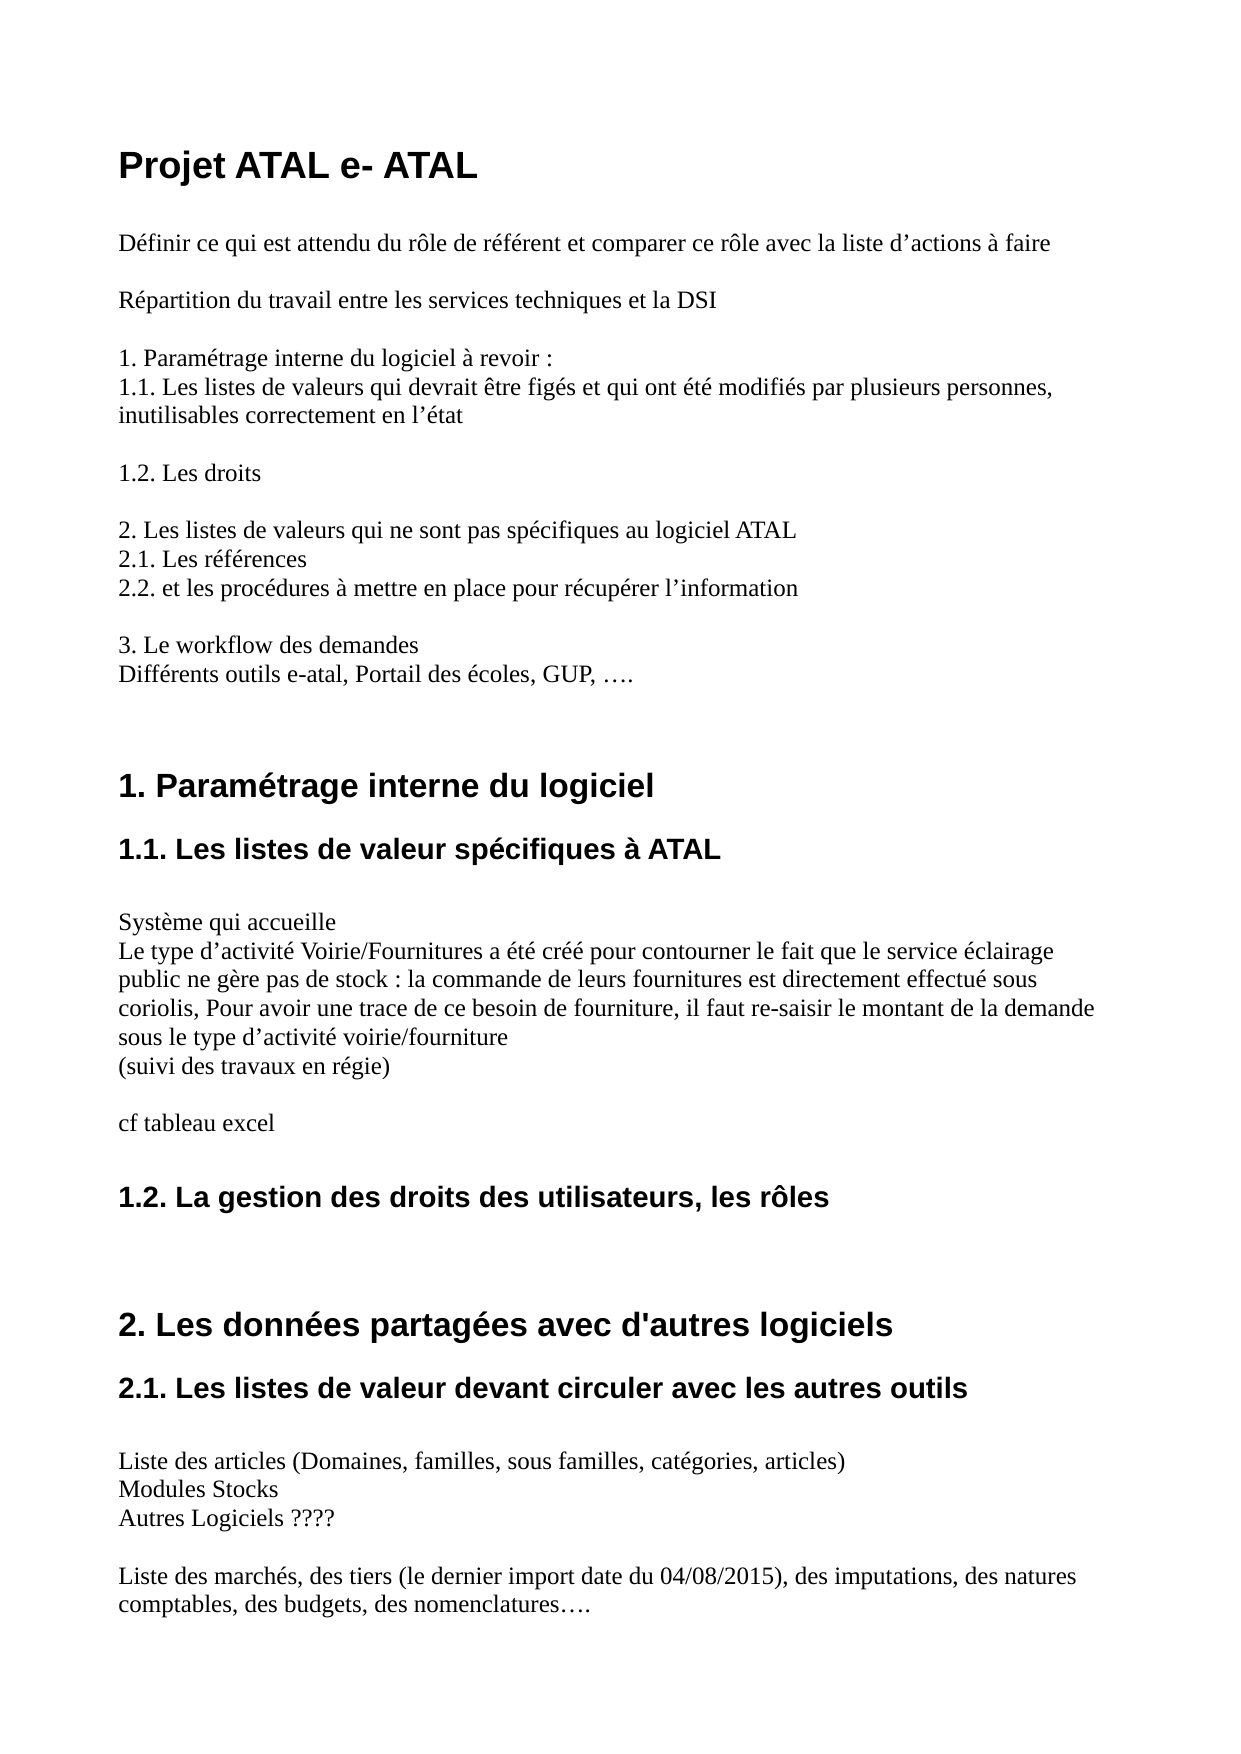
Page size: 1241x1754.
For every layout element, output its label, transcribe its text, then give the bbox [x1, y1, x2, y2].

subtitle 1. Paramétrage interne du logiciel [118, 766, 1122, 805]
text 2. Les listes de valeurs qui ne sont pas spécifiques au logiciel ATAL [118, 516, 1122, 544]
text 2.1. Les références [118, 544, 1122, 573]
text 1.2. Les droits [118, 458, 1122, 487]
text Liste des marchés, des tiers (le dernier import date du 04/08/2015), des imputations, des natures comptables, des budgets, des nomenclatures…. [118, 1561, 1122, 1618]
subtitle Projet ATAL e- ATAL [118, 143, 1122, 187]
text 1. Paramétrage interne du logiciel à revoir : [118, 343, 1122, 372]
subtitle 1.1. Les listes de valeur spécifiques à ATAL [118, 832, 1122, 866]
text 3. Le workflow des demandes [118, 631, 1122, 659]
text Définir ce qui est attendu du rôle de référent et comparer ce rôle avec la liste d’actions à faire [118, 228, 1122, 257]
text (suivi des travaux en régie) [118, 1051, 1122, 1079]
text cf tableau excel [118, 1108, 1122, 1137]
subtitle 1.2. La gestion des droits des utilisateurs, les rôles [118, 1180, 1122, 1214]
text Système qui accueille [118, 907, 1122, 936]
text Le type d’activité Voirie/Fournitures a été créé pour contourner le fait que le service éclairage public ne gère pas de stock : la commande de leurs fournitures est directement effectué sous coriolis, Pour avoir une trace de ce besoin de fourniture, il faut re-saisir le montant de la demande sous le type d’activité voirie/fourniture [118, 936, 1122, 1051]
subtitle 2.1. Les listes de valeur devant circuler avec les autres outils [118, 1371, 1122, 1404]
text 1.1. Les listes de valeurs qui devrait être figés et qui ont été modifiés par plusieurs personnes, inutilisables correctement en l’état [118, 372, 1122, 429]
text Répartition du travail entre les services techniques et la DSI [118, 286, 1122, 314]
subtitle 2. Les données partagées avec d'autres logiciels [118, 1305, 1122, 1344]
text 2.2. et les procédures à mettre en place pour récupérer l’information [118, 573, 1122, 602]
text Liste des articles (Domaines, familles, sous familles, catégories, articles) [118, 1446, 1122, 1474]
text Autres Logiciels ???? [118, 1503, 1122, 1532]
text Différents outils e-atal, Portail des écoles, GUP, …. [118, 659, 1122, 688]
text Modules Stocks [118, 1474, 1122, 1503]
